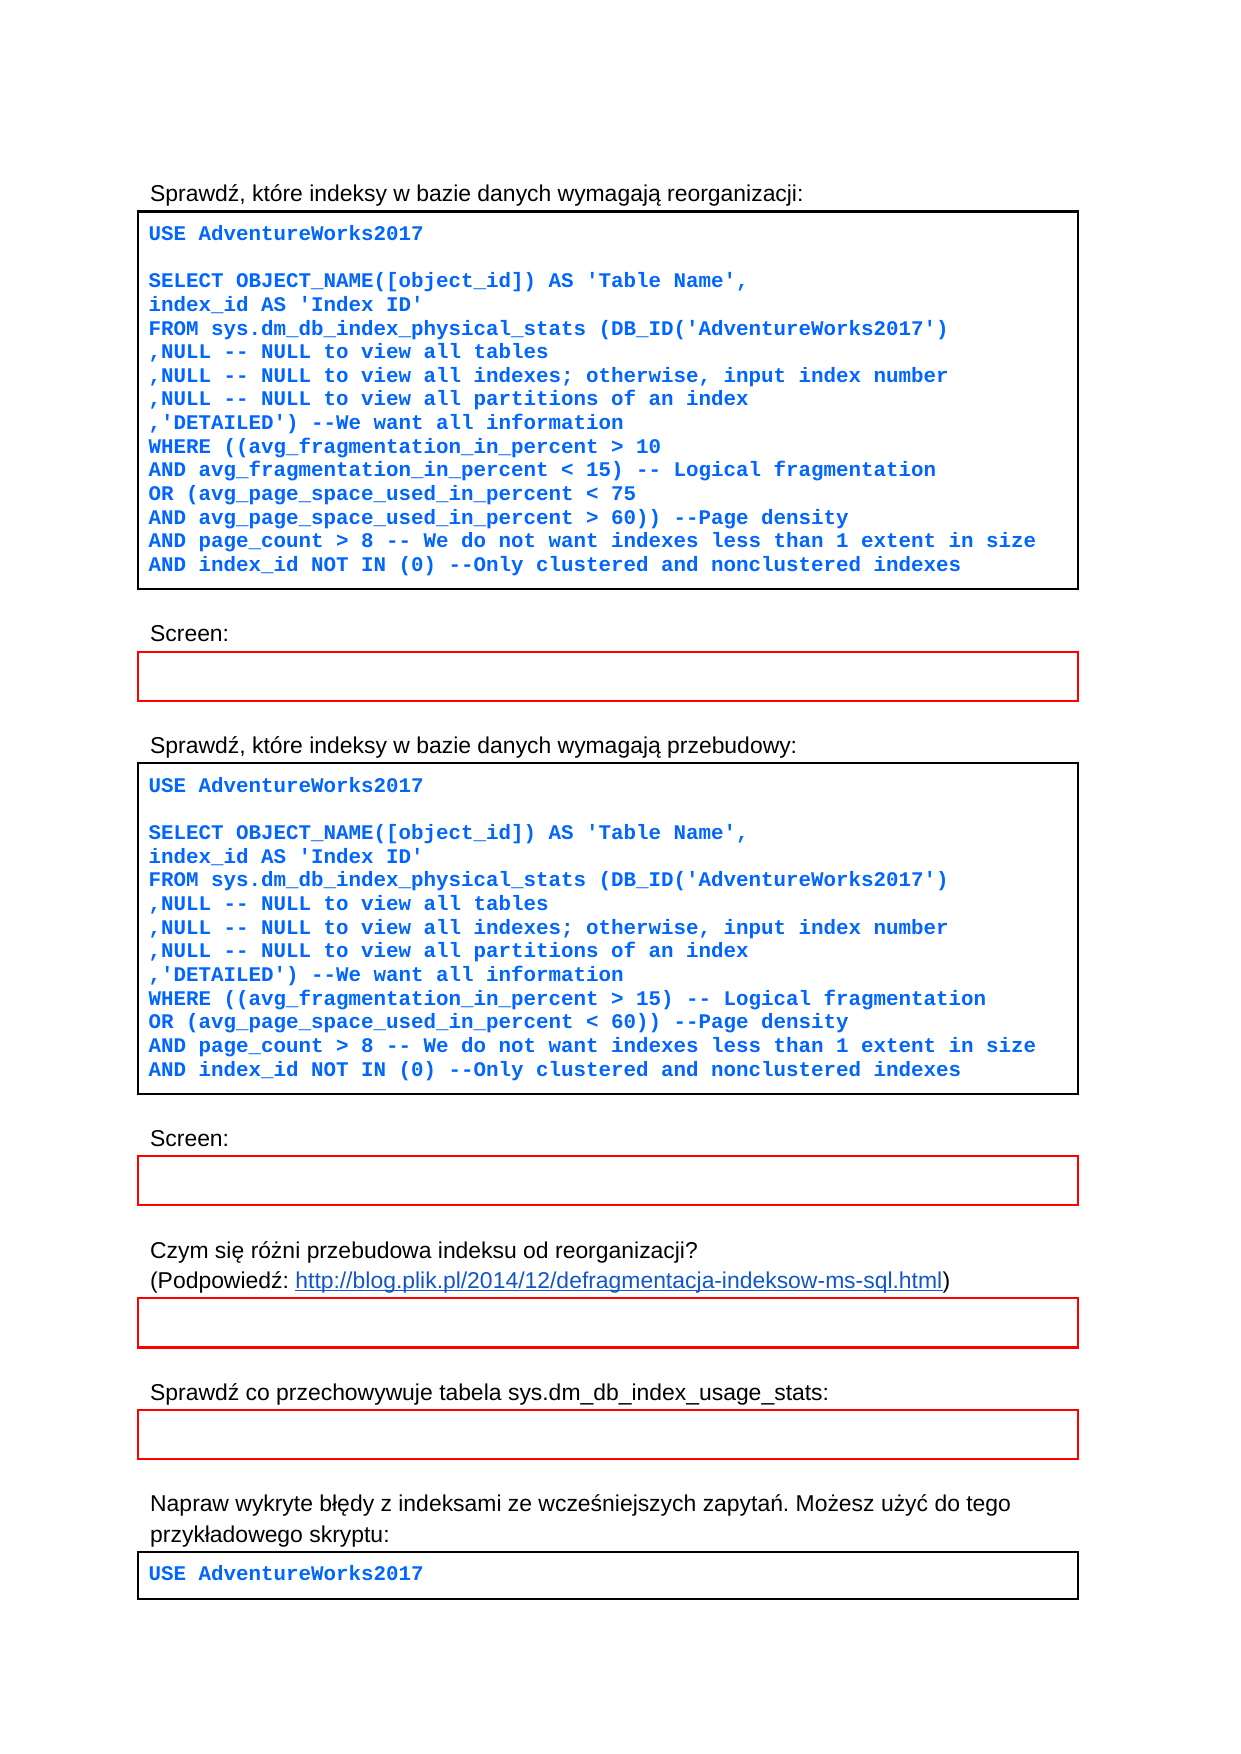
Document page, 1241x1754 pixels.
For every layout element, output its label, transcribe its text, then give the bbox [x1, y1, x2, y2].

text Screen: [150, 1125, 1090, 1151]
table_header USE AdventureWorks2017 SELECT OBJECT_NAME([object_id]) AS 'Table Name', index_id AS 'Index ID' FROM sys.dm_db_index_physical_stats (DB_ID('AdventureWorks2017') ,NULL -- NULL to view all tables ,NULL -- NULL to view all indexes; otherwise, input index number ,NULL -- NULL to view all partitions of an index ,'DETAILED') --We want all information WHERE ((avg_fragmentation_in_percent > 15) -- Logical fragmentation OR (avg_page_space_used_in_percent < 60)) --Page density AND page_count > 8 -- We do not want indexes less than 1 extent in size AND index_id NOT IN (0) --Only clustered and nonclustered indexes [139, 764, 1077, 1093]
table_header USE AdventureWorks2017 [139, 1553, 1077, 1597]
table_header [139, 653, 1077, 700]
text (Podpowiedź: http://blog.plik.pl/2014/12/defragmentacja-indeksow-ms-sql.html) [150, 1267, 1090, 1293]
text Screen: [150, 620, 1090, 647]
text Czym się różni przebudowa indeksu od reorganizacji? [150, 1237, 1090, 1263]
table_header [139, 1299, 1077, 1346]
text Sprawdź co przechowywuje tabela sys.dm_db_index_usage_stats: [150, 1379, 1090, 1405]
table_header [139, 1411, 1077, 1458]
text Napraw wykryte błędy z indeksami ze wcześniejszych zapytań. Możesz użyć do tego przykładowego skryptu: [150, 1490, 1090, 1547]
text Sprawdź, które indeksy w bazie danych wymagają reorganizacji: [150, 180, 1090, 207]
text Sprawdź, które indeksy w bazie danych wymagają przebudowy: [150, 732, 1090, 758]
table_header USE AdventureWorks2017 SELECT OBJECT_NAME([object_id]) AS 'Table Name', index_id AS 'Index ID' FROM sys.dm_db_index_physical_stats (DB_ID('AdventureWorks2017') ,NULL -- NULL to view all tables ,NULL -- NULL to view all indexes; otherwise, input index number ,NULL -- NULL to view all partitions of an index ,'DETAILED') --We want all information WHERE ((avg_fragmentation_in_percent > 10 AND avg_fragmentation_in_percent < 15) -- Logical fragmentation OR (avg_page_space_used_in_percent < 75 AND avg_page_space_used_in_percent > 60)) --Page density AND page_count > 8 -- We do not want indexes less than 1 extent in size AND index_id NOT IN (0) --Only clustered and nonclustered indexes [139, 213, 1077, 588]
table_header [139, 1157, 1077, 1204]
